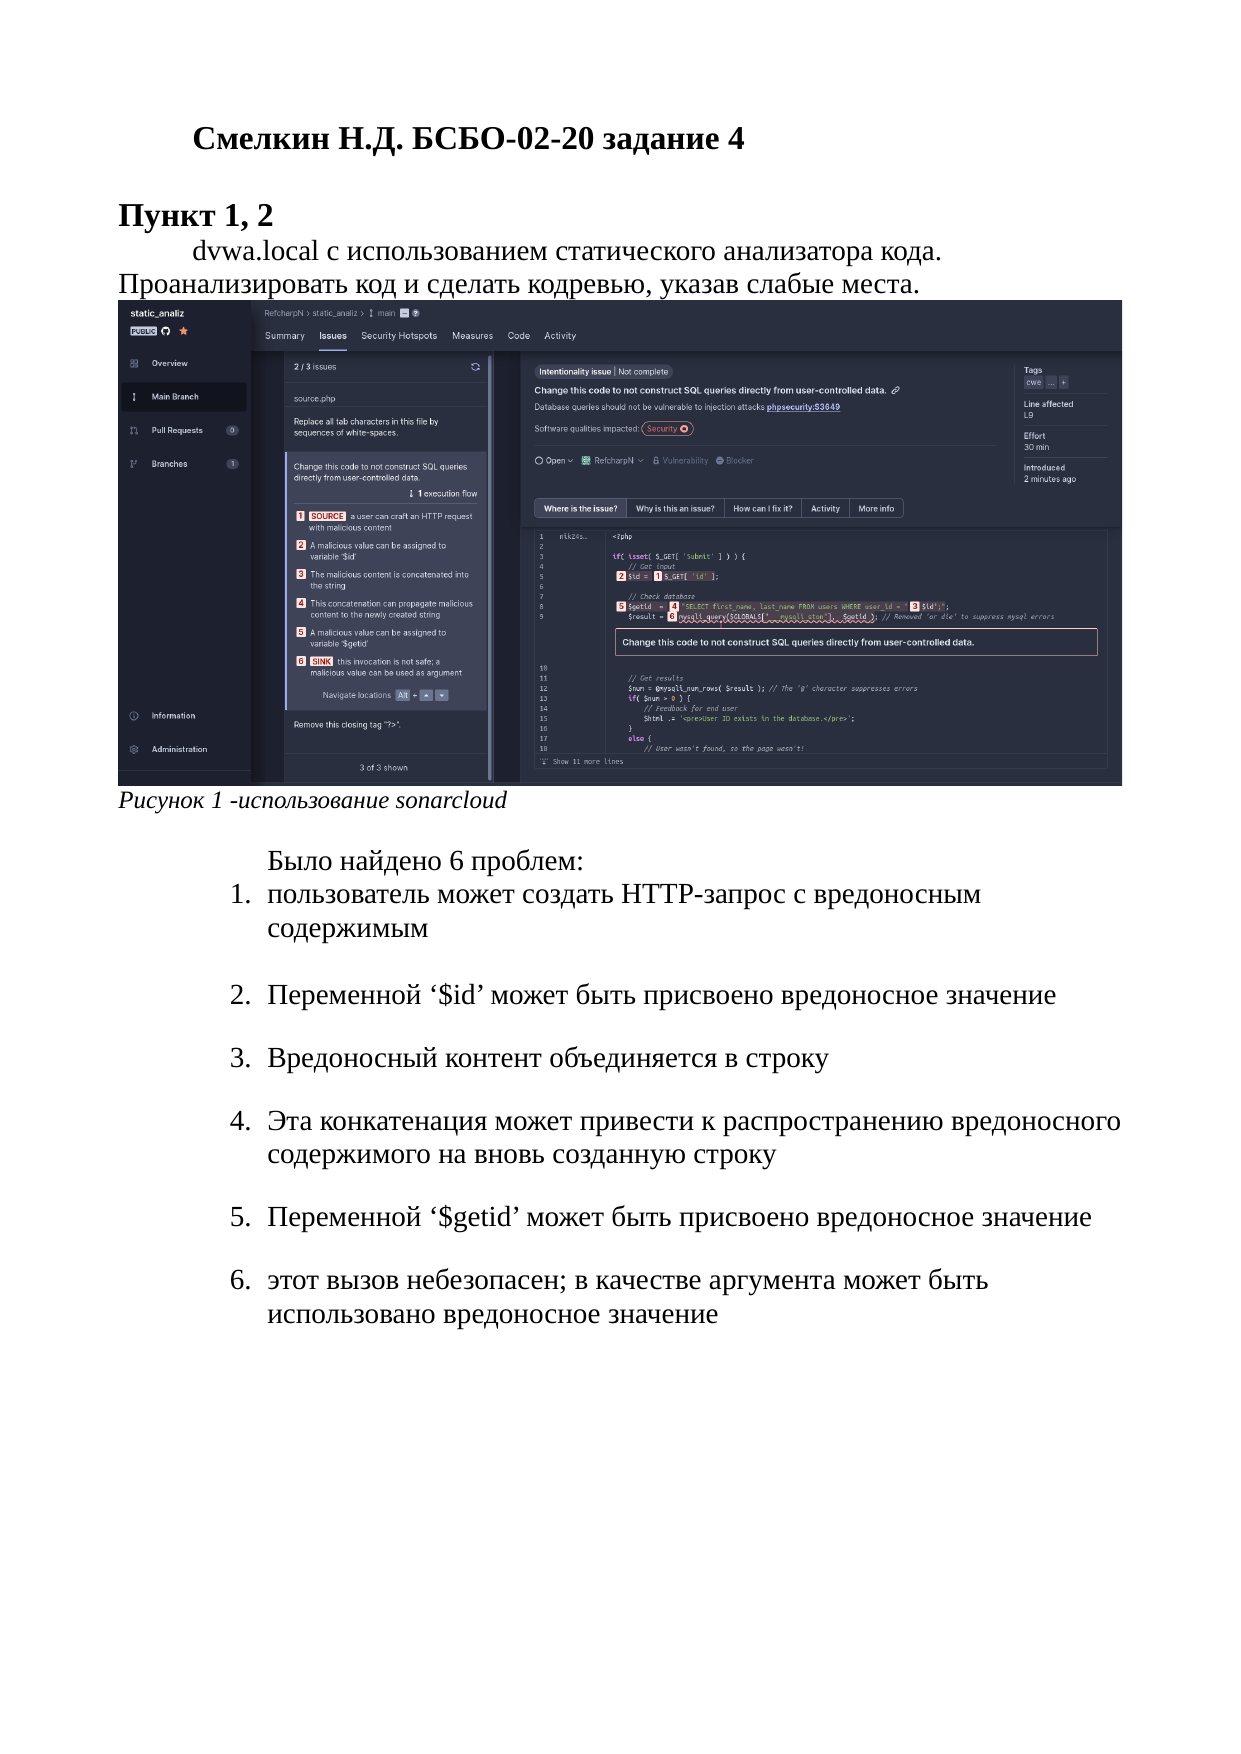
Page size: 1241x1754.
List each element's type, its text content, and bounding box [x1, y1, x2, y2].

list Вредоносный контент объединяется в строку [229, 1040, 1122, 1073]
text dvwa.local с использованием статического анализатора кода. Проанализировать код и сделать кодревью, указав слабые места. [118, 233, 1122, 300]
list Переменной ‘$id’ может быть присвоено вредоносное значение [229, 977, 1122, 1010]
list Переменной ‘$getid’ может быть присвоено вредоносное значение [229, 1199, 1122, 1233]
list этот вызов небезопасен; в качестве аргумента может быть использовано вредоносное значение [229, 1262, 1122, 1329]
list Было найдено 6 проблем: [229, 843, 1122, 876]
list Эта конкатенация может привести к распространению вредоносного содержимого на вновь созданную строку [229, 1103, 1122, 1170]
picture [118, 300, 1123, 786]
text Смелкин Н.Д. БСБО-02-20 задание 4 [118, 118, 1122, 156]
list пользователь может создать HTTP-запрос с вредоносным содержимым [229, 876, 1122, 943]
text Пункт 1, 2 [118, 195, 1122, 233]
text Рисунок 1 -использование sonarcloud [118, 786, 1122, 814]
